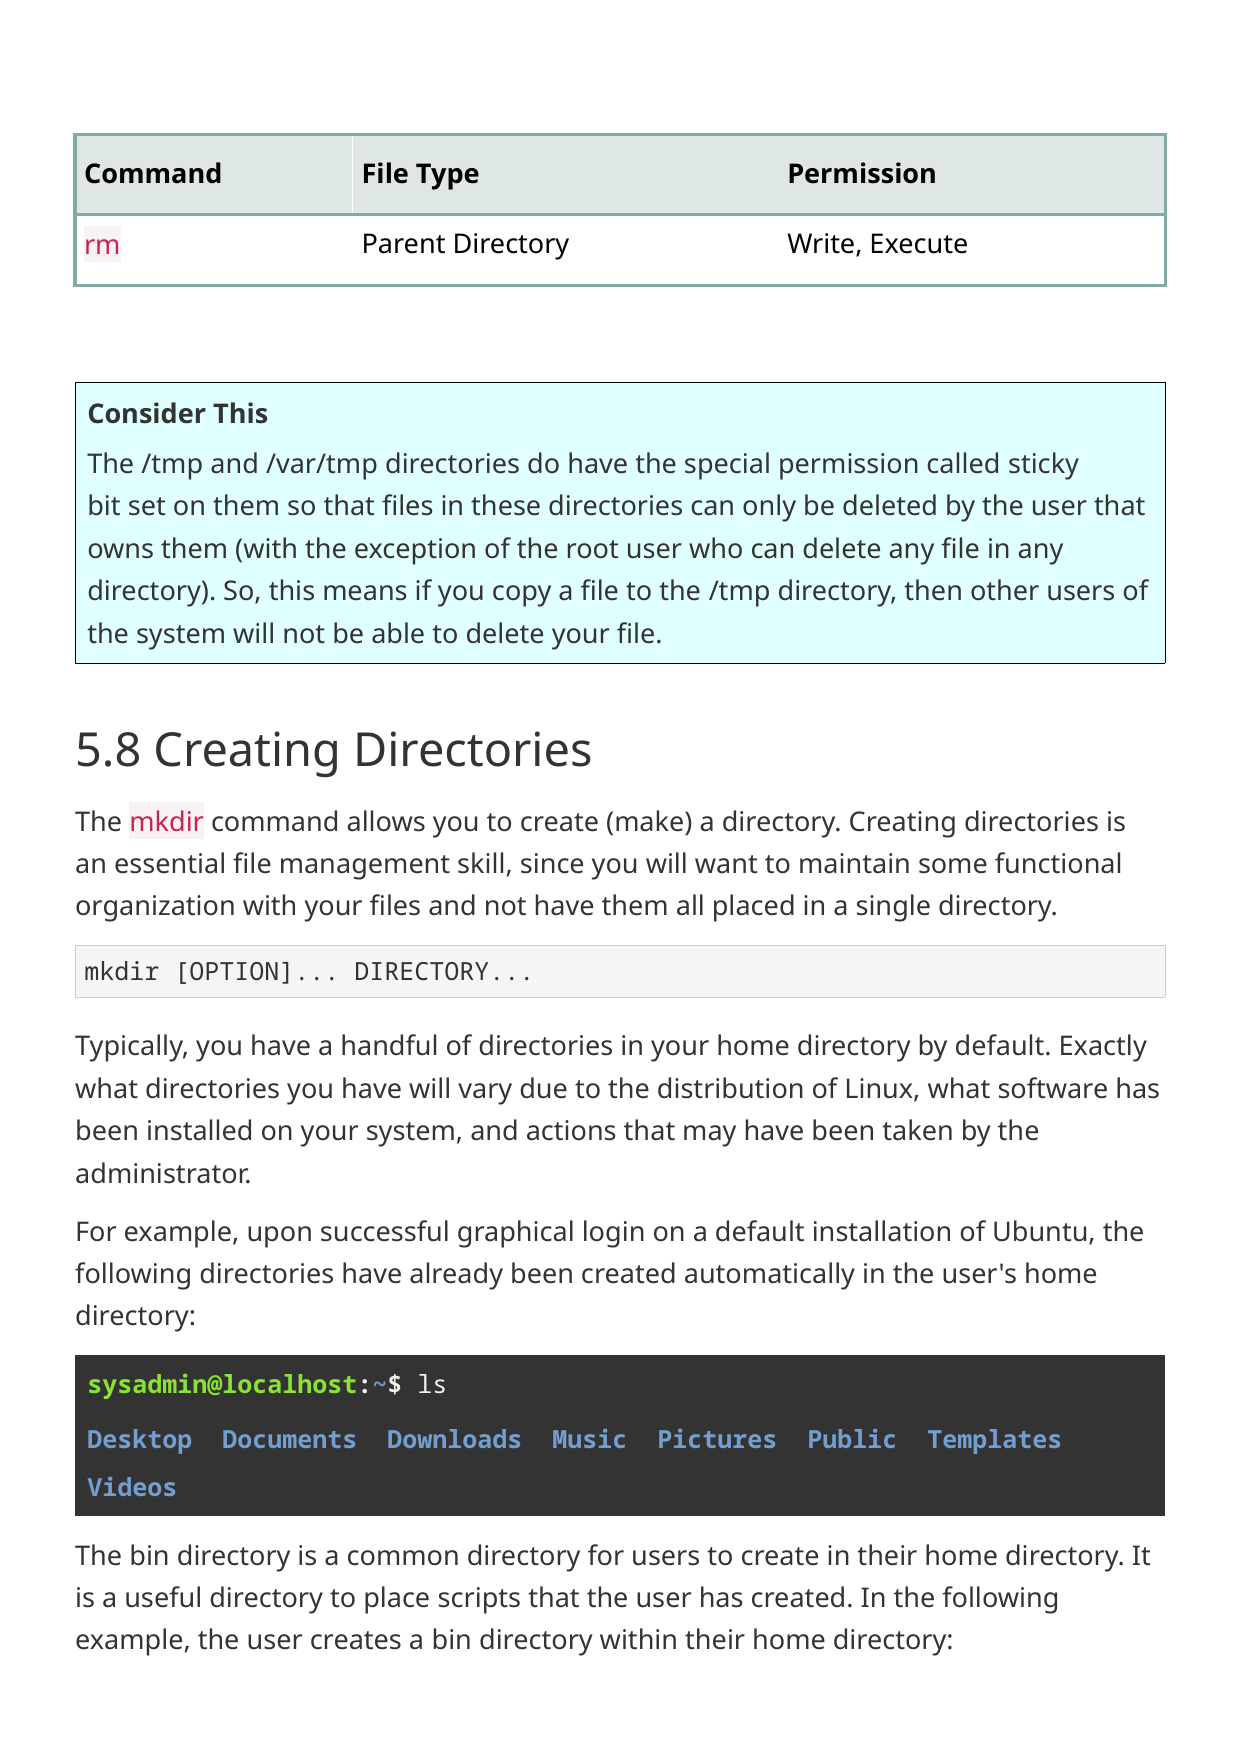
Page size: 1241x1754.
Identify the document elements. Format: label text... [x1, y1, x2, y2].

text The mkdir command allows you to create (make) a directory. Creating directories is an essential file management skill, since you will want to maintain some functional organization with your files and not have them all placed in a single directory. [75, 802, 1165, 924]
text sysadmin@localhost:~$ ls [75, 1355, 1165, 1401]
text mkdir [OPTION]... DIRECTORY... [76, 946, 1165, 997]
table_cell Parent Directory [353, 216, 778, 284]
table_cell rm [77, 216, 352, 284]
table_header Command [77, 136, 352, 213]
text For example, upon successful graphical login on a default installation of Ubuntu, the following directories have already been created automatically in the user's home directory: [75, 1212, 1165, 1334]
table_header File Type [353, 136, 778, 213]
text The /tmp and /var/tmp directories do have the special permission called sticky bit set on them so that files in these directories can only be deleted by the user that owns them (with the exception of the root user who can delete any file in any directory). So, this means if you copy a file to the /tmp directory, then other users of the system will not be able to delete your file. [76, 432, 1165, 663]
text Consider This [76, 383, 1165, 431]
text The bin directory is a common directory for users to create in their home directory. It is a useful directory to place scripts that the user has created. In the following example, the user creates a bin directory within their home directory: [75, 1536, 1165, 1658]
text Typically, you have a handful of directories in your home directory by default. Exactly what directories you have will vary due to the distribution of Linux, what software has been installed on your system, and actions that may have been taken by the administrator. [75, 1027, 1165, 1191]
table_cell Write, Execute [778, 216, 1164, 284]
subtitle 5.8 Creating Directories [75, 716, 1165, 780]
text Desktop Documents Downloads Music Pictures Public Templates Videos [75, 1409, 1165, 1516]
table_header Permission [778, 136, 1164, 213]
